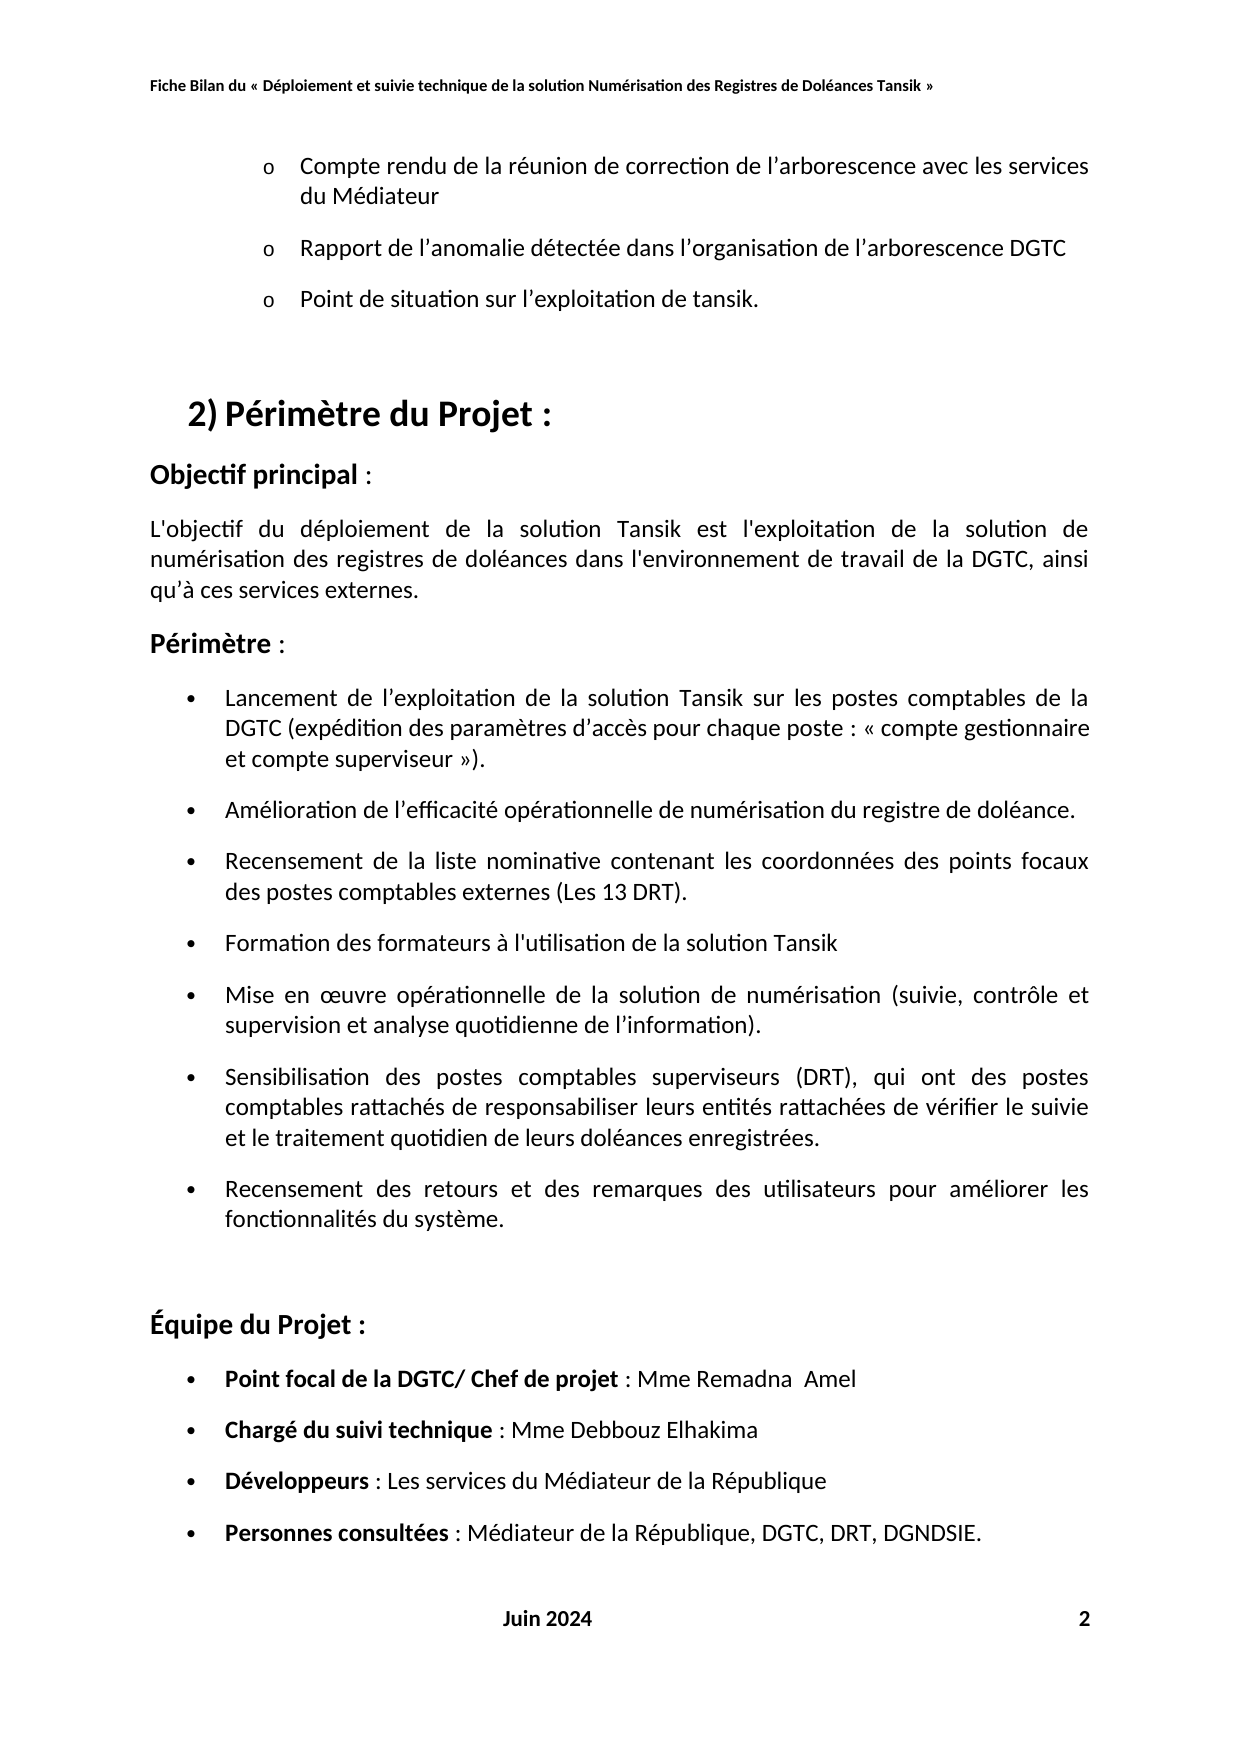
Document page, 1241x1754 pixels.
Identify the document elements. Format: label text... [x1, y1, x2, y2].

list Périmètre du Projet : [187, 390, 1090, 436]
list Chargé du suivi technique : Mme Debbouz Elhakima [187, 1414, 1090, 1444]
subtitle Équipe du Projet : [150, 1306, 1090, 1342]
list Recensement de la liste nominative contenant les coordonnées des points focaux des postes comptables externes (Les 13 DRT). [187, 846, 1090, 907]
list Personnes consultées : Médiateur de la République, DGTC, DRT, DGNDSIE. [187, 1517, 1090, 1547]
list Amélioration de l’efficacité opérationnelle de numérisation du registre de doléance. [187, 794, 1090, 825]
list Mise en œuvre opérationnelle de la solution de numérisation (suivie, contrôle et supervision et analyse quotidienne de l’information). [187, 979, 1090, 1040]
list Lancement de l’exploitation de la solution Tansik sur les postes comptables de la DGTC (expédition des paramètres d’accès pour chaque poste : « compte gestionnaire et compte superviseur »). [187, 682, 1090, 773]
text Objectif principal : [150, 456, 1090, 492]
list Compte rendu de la réunion de correction de l’arborescence avec les services du Médiateur [262, 150, 1090, 211]
list Point focal de la DGTC/ Chef de projet : Mme Remadna Amel [187, 1363, 1090, 1393]
text L'objectif du déploiement de la solution Tansik est l'exploitation de la solution de numérisation des registres de doléances dans l'environnement de travail de la DGTC, ainsi qu’à ces services externes. [150, 513, 1090, 604]
text Périmètre : [150, 625, 1090, 661]
list Formation des formateurs à l'utilisation de la solution Tansik [187, 927, 1090, 958]
list Sensibilisation des postes comptables superviseurs (DRT), qui ont des postes comptables rattachés de responsabiliser leurs entités rattachées de vérifier le suivie et le traitement quotidien de leurs doléances enregistrées. [187, 1061, 1090, 1152]
list Rapport de l’anomalie détectée dans l’organisation de l’arborescence DGTC [262, 232, 1090, 262]
list Développeurs : Les services du Médiateur de la République [187, 1465, 1090, 1496]
list Recensement des retours et des remarques des utilisateurs pour améliorer les fonctionnalités du système. [187, 1173, 1090, 1234]
list Point de situation sur l’exploitation de tansik. [262, 283, 1090, 314]
